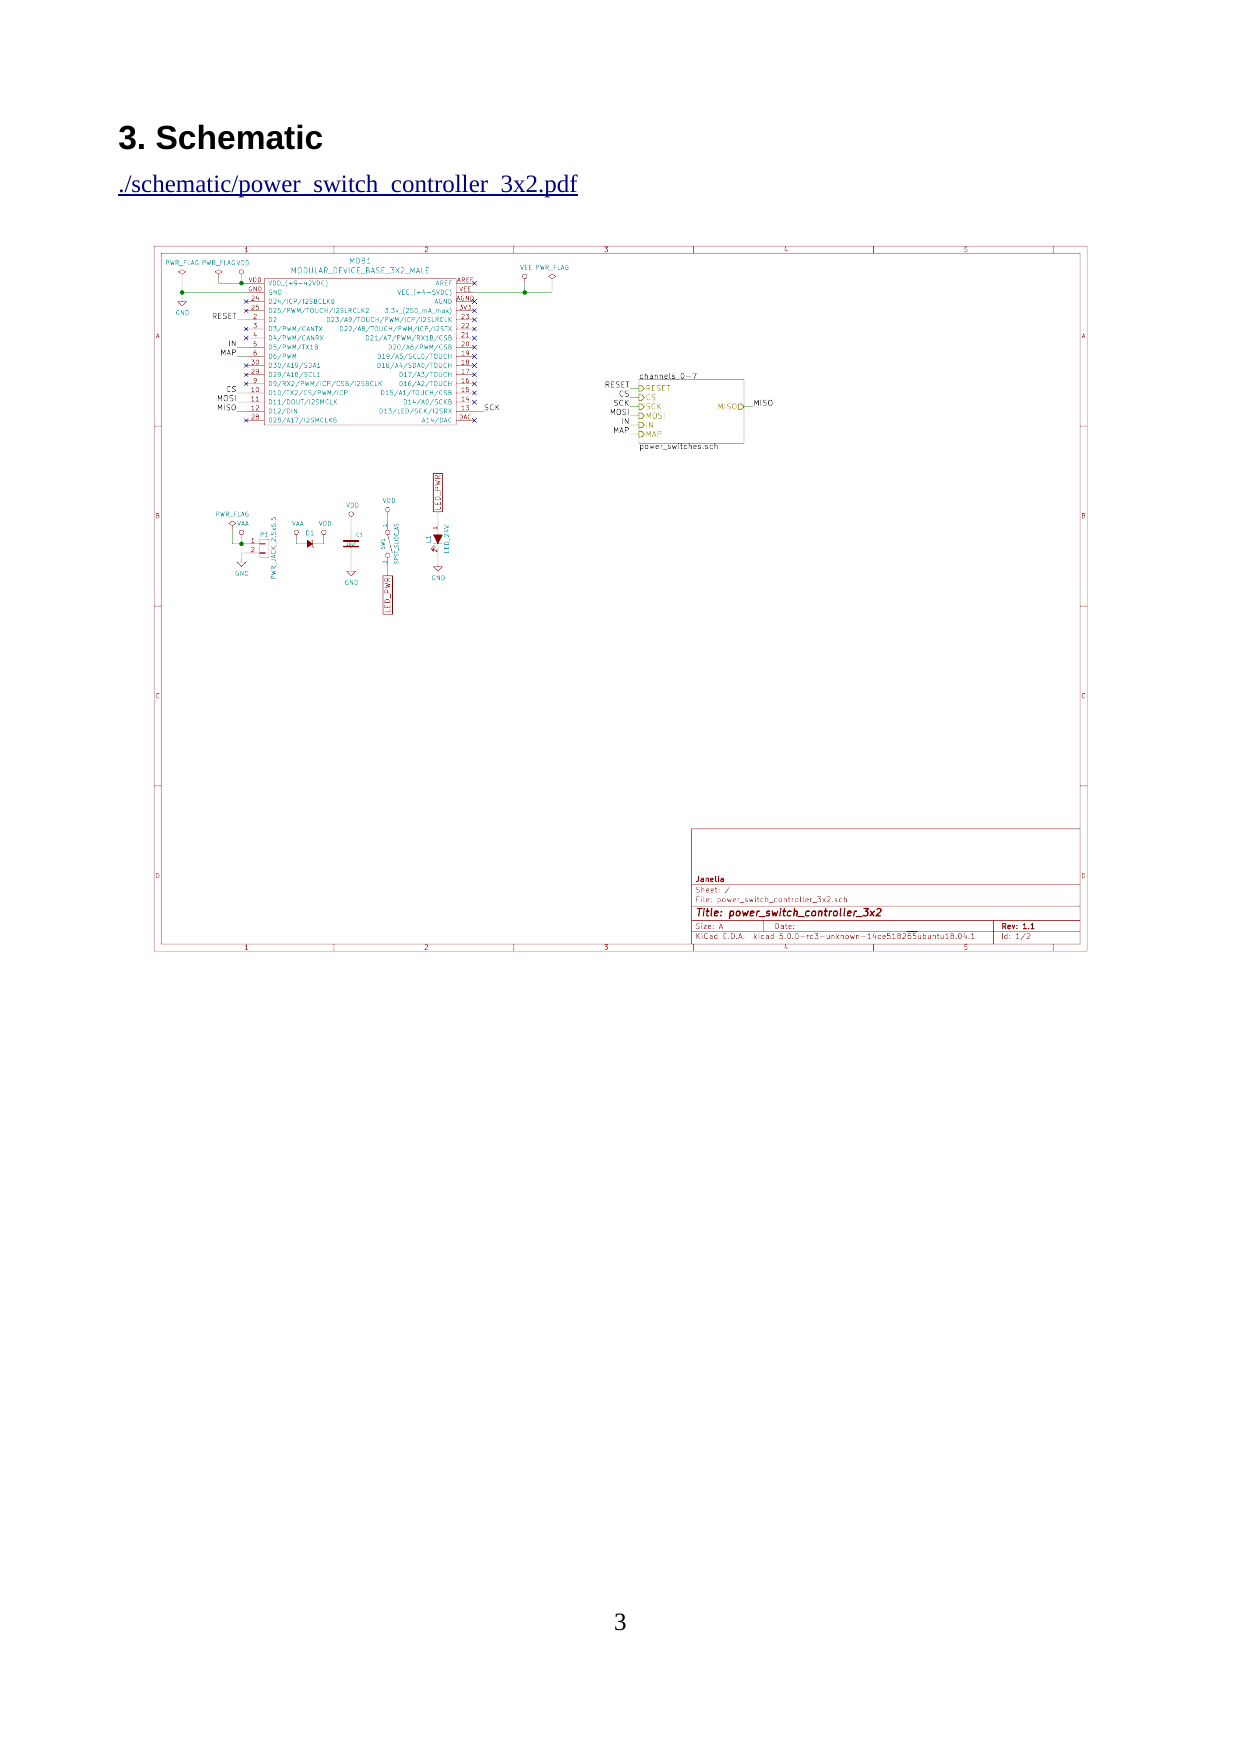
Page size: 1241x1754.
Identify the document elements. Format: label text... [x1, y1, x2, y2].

subtitle Schematic [118, 118, 1122, 157]
text ./schematic/power_switch_controller_3x2.pdf [118, 169, 1122, 198]
